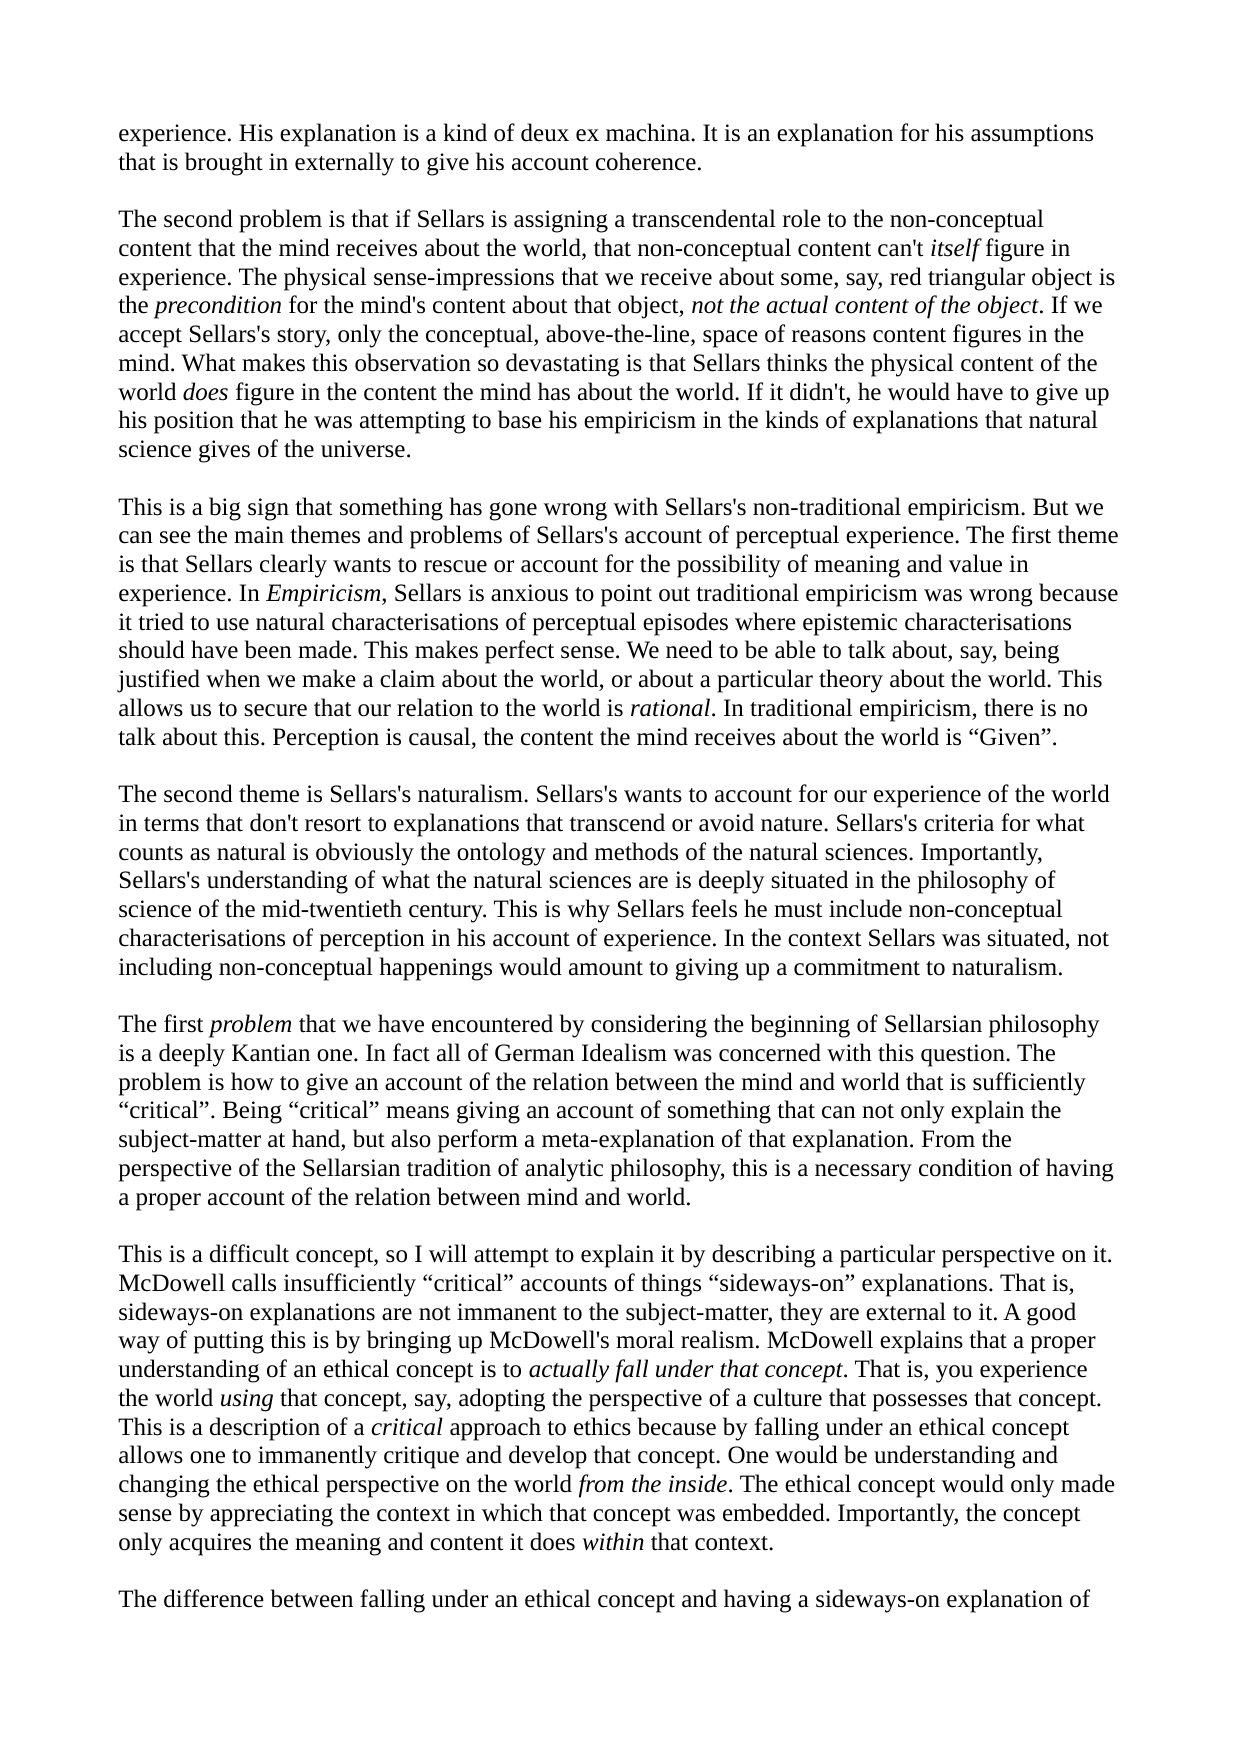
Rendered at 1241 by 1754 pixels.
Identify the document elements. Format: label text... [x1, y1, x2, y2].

text The difference between falling under an ethical concept and having a sideways-on explanation of [118, 1584, 1122, 1613]
text The second problem is that if Sellars is assigning a transcendental role to the non-conceptual content that the mind receives about the world, that non-conceptual content can't itself figure in experience. The physical sense-impressions that we receive about some, say, red triangular object is the precondition for the mind's content about that object, not the actual content of the object. If we accept Sellars's story, only the conceptual, above-the-line, space of reasons content figures in the mind. What makes this observation so devastating is that Sellars thinks the physical content of the world does figure in the content the mind has about the world. If it didn't, he would have to give up his position that he was attempting to base his empiricism in the kinds of explanations that natural science gives of the universe. [118, 204, 1122, 463]
text This is a big sign that something has gone wrong with Sellars's non-traditional empiricism. But we can see the main themes and problems of Sellars's account of perceptual experience. The first theme is that Sellars clearly wants to rescue or account for the possibility of meaning and value in experience. In Empiricism, Sellars is anxious to point out traditional empiricism was wrong because it tried to use natural characterisations of perceptual episodes where epistemic characterisations should have been made. This makes perfect sense. We need to be able to talk about, say, being justified when we make a claim about the world, or about a particular theory about the world. This allows us to secure that our relation to the world is rational. In traditional empiricism, there is no talk about this. Perception is causal, the content the mind receives about the world is “Given”. [118, 492, 1122, 751]
text experience. His explanation is a kind of deux ex machina. It is an explanation for his assumptions that is brought in externally to give his account coherence. [118, 118, 1122, 176]
text This is a difficult concept, so I will attempt to explain it by describing a particular perspective on it. McDowell calls insufficiently “critical” accounts of things “sideways-on” explanations. That is, sideways-on explanations are not immanent to the subject-matter, they are external to it. A good way of putting this is by bringing up McDowell's moral realism. McDowell explains that a proper understanding of an ethical concept is to actually fall under that concept. That is, you experience the world using that concept, say, adopting the perspective of a culture that possesses that concept. This is a description of a critical approach to ethics because by falling under an ethical concept allows one to immanently critique and develop that concept. One would be understanding and changing the ethical perspective on the world from the inside. The ethical concept would only made sense by appreciating the context in which that concept was embedded. Importantly, the concept only acquires the meaning and content it does within that context. [118, 1239, 1122, 1556]
text The first problem that we have encountered by considering the beginning of Sellarsian philosophy is a deeply Kantian one. In fact all of German Idealism was concerned with this question. The problem is how to give an account of the relation between the mind and world that is sufficiently “critical”. Being “critical” means giving an account of something that can not only explain the subject-matter at hand, but also perform a meta-explanation of that explanation. From the perspective of the Sellarsian tradition of analytic philosophy, this is a necessary condition of having a proper account of the relation between mind and world. [118, 1009, 1122, 1211]
text The second theme is Sellars's naturalism. Sellars's wants to account for our experience of the world in terms that don't resort to explanations that transcend or avoid nature. Sellars's criteria for what counts as natural is obviously the ontology and methods of the natural sciences. Importantly, Sellars's understanding of what the natural sciences are is deeply situated in the philosophy of science of the mid-twentieth century. This is why Sellars feels he must include non-conceptual characterisations of perception in his account of experience. In the context Sellars was situated, not including non-conceptual happenings would amount to giving up a commitment to naturalism. [118, 779, 1122, 981]
